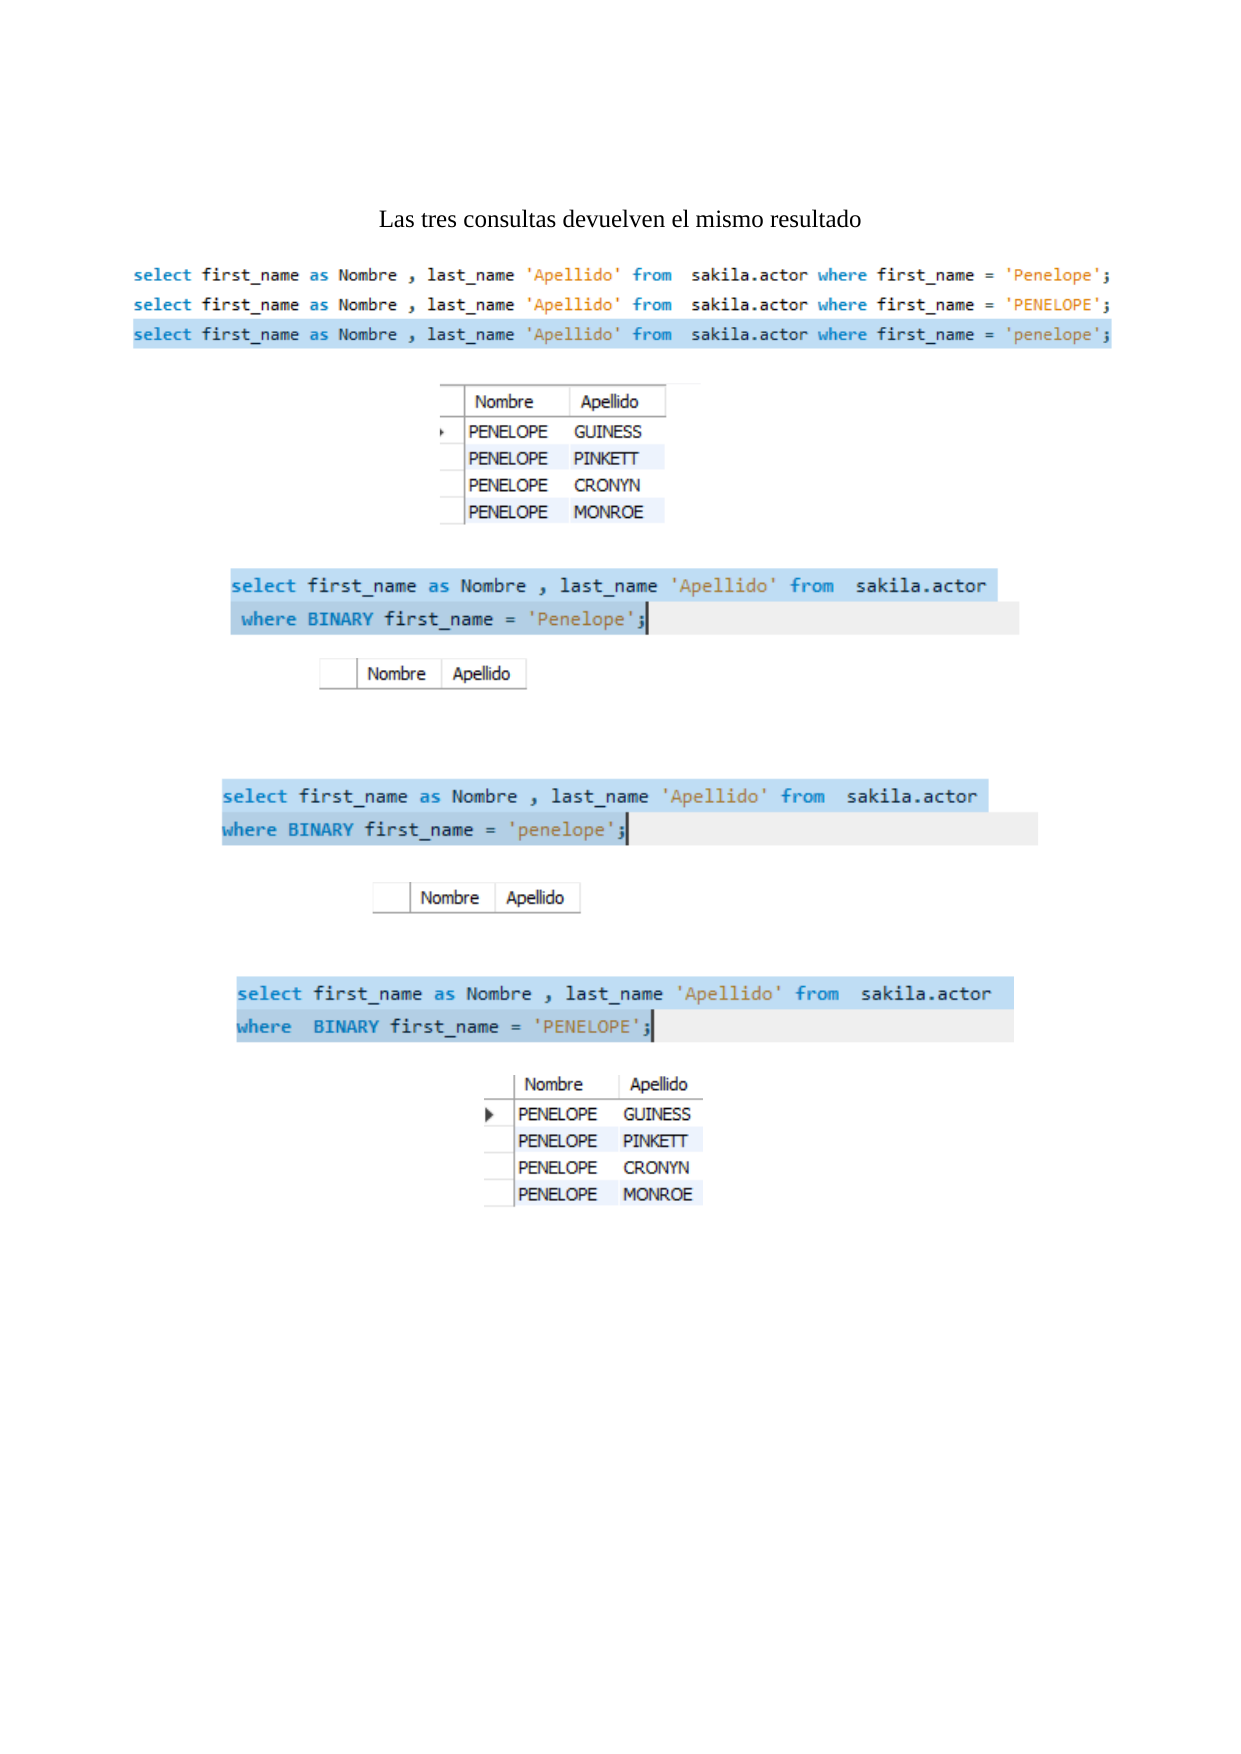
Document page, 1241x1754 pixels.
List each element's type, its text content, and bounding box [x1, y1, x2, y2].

picture [226, 972, 1014, 1055]
picture [484, 1075, 703, 1215]
text Las tres consultas devuelven el mismo resultado [118, 204, 1122, 233]
picture [221, 567, 1020, 643]
picture [202, 776, 1039, 871]
picture [372, 882, 599, 944]
picture [319, 658, 546, 720]
picture [439, 383, 701, 539]
picture [118, 261, 1123, 360]
